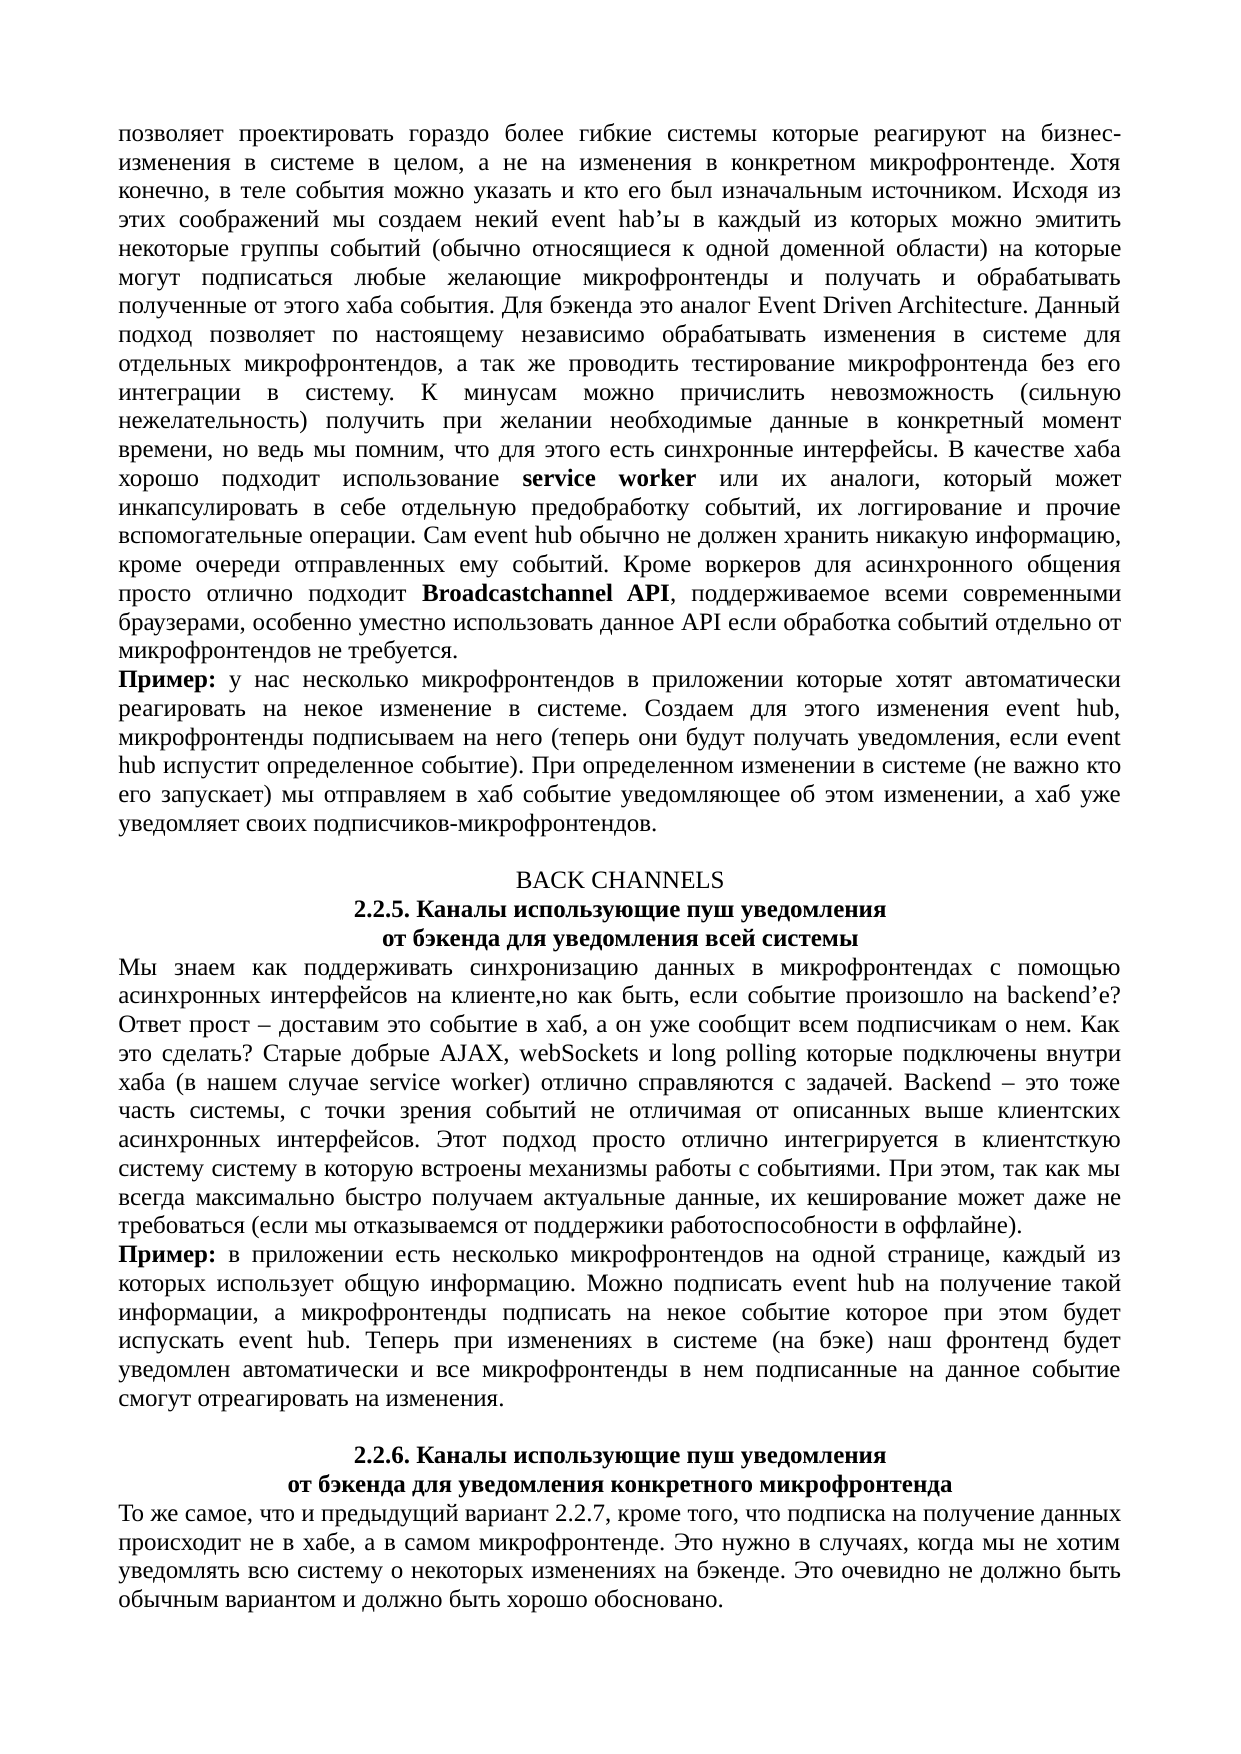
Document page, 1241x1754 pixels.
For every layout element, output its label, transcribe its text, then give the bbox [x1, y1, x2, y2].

text BACK CHANNELS [118, 866, 1122, 894]
text 2.2.5. Каналы использующие пуш уведомления [118, 894, 1122, 923]
text позволяет проектировать гораздо более гибкие системы которые реагируют на бизнес-изменения в системе в целом, а не на изменения в конкретном микрофронтенде. Хотя конечно, в теле события можно указать и кто его был изначальным источником. Исходя из этих соображений мы создаем некий event hab’ы в каждый из которых можно эмитить некоторые группы событий (обычно относящиеся к одной доменной области) на которые могут подписаться любые желающие микрофронтенды и получать и обрабатывать полученные от этого хаба события. Для бэкенда это аналог Event Driven Architecture. Данный подход позволяет по настоящему независимо обрабатывать изменения в системе для отдельных микрофронтендов, а так же проводить тестирование микрофронтенда без его интеграции в систему. К минусам можно причислить невозможность (сильную нежелательность) получить при желании необходимые данные в конкретный момент времени, но ведь мы помним, что для этого есть синхронные интерфейсы. В качестве хаба хорошо подходит использование service worker или их аналоги, который может инкапсулировать в себе отдельную предобработку событий, их логгирование и прочие вспомогательные операции. Сам event hub обычно не должен хранить никакую информацию, кроме очереди отправленных ему событий. Кроме воркеров для асинхронного общения просто отлично подходит Broadcastchannel API, поддерживаемое всеми современными браузерами, особенно уместно использовать данное API если обработка событий отдельно от микрофронтендов не требуется. [118, 118, 1122, 664]
text Мы знаем как поддерживать синхронизацию данных в микрофронтендах с помощью асинхронных интерфейсов на клиенте,но как быть, если событие произошло на backend’e? Ответ прост – доставим это событие в хаб, а он уже сообщит всем подписчикам о нем. Как это сделать? Старые добрые AJAX, webSockets и long polling которые подключены внутри хаба (в нашем случае service worker) отлично справляются с задачей. Backend – это тоже часть системы, с точки зрения событий не отличимая от описанных выше клиентских асинхронных интерфейсов. Этот подход просто отлично интегрируется в клиентсткую систему систему в которую встроены механизмы работы с событиями. При этом, так как мы всегда максимально быстро получаем актуальные данные, их кеширование может даже не требоваться (если мы отказываемся от поддержики работоспособности в оффлайне). [118, 952, 1122, 1239]
text То же самое, что и предыдущий вариант 2.2.7, кроме того, что подписка на получение данных происходит не в хабе, а в самом микрофронтенде. Это нужно в случаях, когда мы не хотим уведомлять всю систему о некоторых изменениях на бэкенде. Это очевидно не должно быть обычным вариантом и должно быть хорошо обосновано. [118, 1498, 1122, 1613]
text 2.2.6. Каналы использующие пуш уведомления [118, 1441, 1122, 1469]
text от бэкенда для уведомления всей системы [118, 923, 1122, 952]
text от бэкенда для уведомления конкретного микрофронтенда [118, 1469, 1122, 1498]
text Пример: у нас несколько микрофронтендов в приложении которые хотят автоматически реагировать на некое изменение в системе. Создаем для этого изменения event hub, микрофронтенды подписываем на него (теперь они будут получать уведомления, если event hub испустит определенное событие). При определенном изменении в системе (не важно кто его запускает) мы отправляем в хаб событие уведомляющее об этом изменении, а хаб уже уведомляет своих подписчиков-микрофронтендов. [118, 664, 1122, 837]
text Пример: в приложении есть несколько микрофронтендов на одной странице, каждый из которых использует общую информацию. Можно подписать event hub на получение такой информации, а микрофронтенды подписать на некое событие которое при этом будет испускать event hub. Теперь при изменениях в системе (на бэке) наш фронтенд будет уведомлен автоматически и все микрофронтенды в нем подписанные на данное событие смогут отреагировать на изменения. [118, 1239, 1122, 1412]
